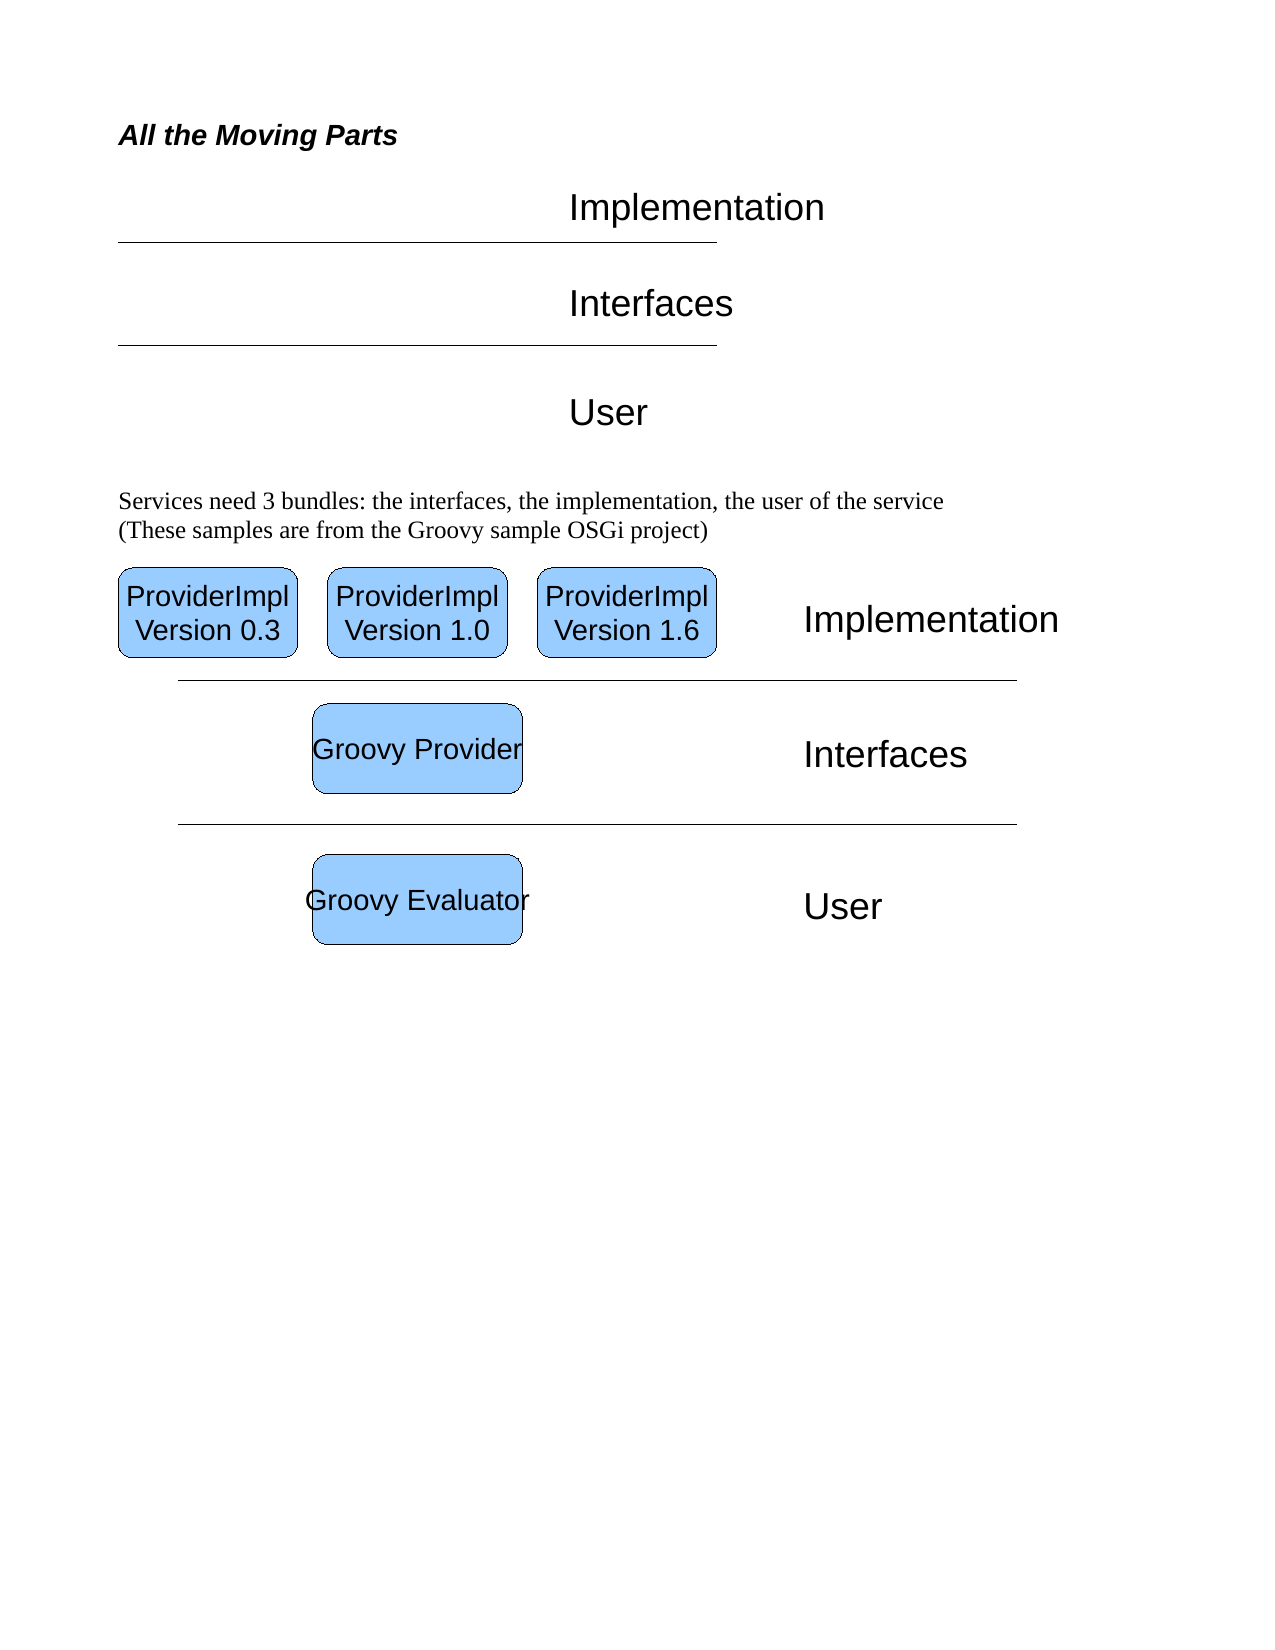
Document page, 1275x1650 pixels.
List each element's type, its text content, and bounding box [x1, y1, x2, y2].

subtitle All the Moving Parts [118, 118, 1157, 152]
text Services need 3 bundles: the interfaces, the implementation, the user of the service (These samples are from the Groovy sample OSGi project) [118, 486, 1157, 543]
